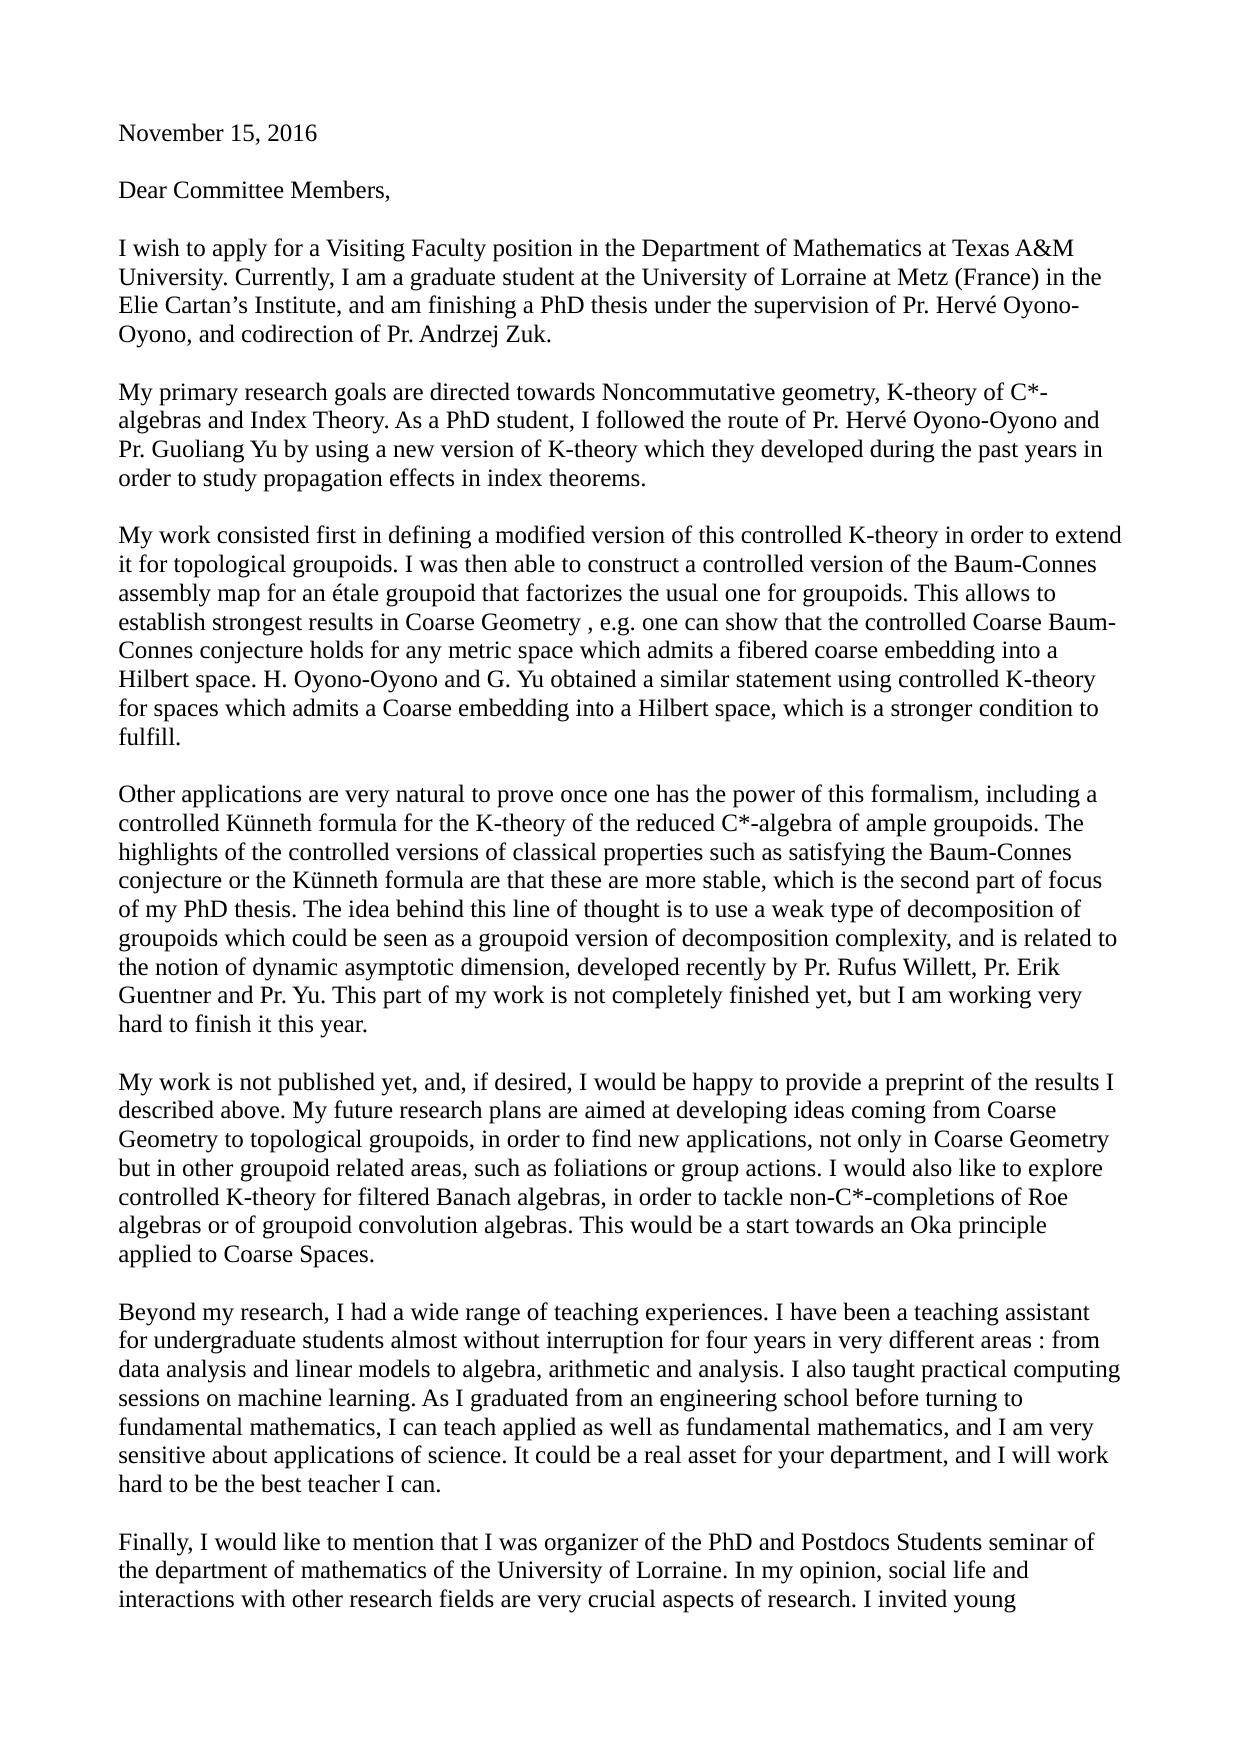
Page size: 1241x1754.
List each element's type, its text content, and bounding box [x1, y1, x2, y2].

text November 15, 2016 [118, 118, 1122, 147]
text Finally, I would like to mention that I was organizer of the PhD and Postdocs Students seminar of the department of mathematics of the University of Lorraine. In my opinion, social life and interactions with other research fields are very crucial aspects of research. I invited young [118, 1527, 1122, 1613]
text My work is not published yet, and, if desired, I would be happy to provide a preprint of the results I described above. My future research plans are aimed at developing ideas coming from Coarse Geometry to topological groupoids, in order to find new applications, not only in Coarse Geometry but in other groupoid related areas, such as foliations or group actions. I would also like to explore controlled K-theory for filtered Banach algebras, in order to tackle non-C*-completions of Roe algebras or of groupoid convolution algebras. This would be a start towards an Oka principle applied to Coarse Spaces. [118, 1067, 1122, 1268]
text Beyond my research, I had a wide range of teaching experiences. I have been a teaching assistant for undergraduate students almost without interruption for four years in very different areas : from data analysis and linear models to algebra, arithmetic and analysis. I also taught practical computing sessions on machine learning. As I graduated from an engineering school before turning to fundamental mathematics, I can teach applied as well as fundamental mathematics, and I am very sensitive about applications of science. It could be a real asset for your department, and I will work hard to be the best teacher I can. [118, 1297, 1122, 1498]
text I wish to apply for a Visiting Faculty position in the Department of Mathematics at Texas A&M University. Currently, I am a graduate student at the University of Lorraine at Metz (France) in the Elie Cartan’s Institute, and am finishing a PhD thesis under the supervision of Pr. Hervé Oyono-Oyono, and codirection of Pr. Andrzej Zuk. [118, 233, 1122, 348]
text Other applications are very natural to prove once one has the power of this formalism, including a controlled Künneth formula for the K-theory of the reduced C*-algebra of ample groupoids. The highlights of the controlled versions of classical properties such as satisfying the Baum-Connes conjecture or the Künneth formula are that these are more stable, which is the second part of focus of my PhD thesis. The idea behind this line of thought is to use a weak type of decomposition of groupoids which could be seen as a groupoid version of decomposition complexity, and is related to the notion of dynamic asymptotic dimension, developed recently by Pr. Rufus Willett, Pr. Erik Guentner and Pr. Yu. This part of my work is not completely finished yet, but I am working very hard to finish it this year. [118, 779, 1122, 1038]
text My work consisted first in defining a modified version of this controlled K-theory in order to extend it for topological groupoids. I was then able to construct a controlled version of the Baum-Connes assembly map for an étale groupoid that factorizes the usual one for groupoids. This allows to establish strongest results in Coarse Geometry , e.g. one can show that the controlled Coarse Baum-Connes conjecture holds for any metric space which admits a fibered coarse embedding into a Hilbert space. H. Oyono-Oyono and G. Yu obtained a similar statement using controlled K-theory for spaces which admits a Coarse embedding into a Hilbert space, which is a stronger condition to fulfill. [118, 521, 1122, 751]
text My primary research goals are directed towards Noncommutative geometry, K-theory of C*-algebras and Index Theory. As a PhD student, I followed the route of Pr. Hervé Oyono-Oyono and Pr. Guoliang Yu by using a new version of K-theory which they developed during the past years in order to study propagation effects in index theorems. [118, 377, 1122, 492]
text Dear Committee Members, [118, 176, 1122, 204]
